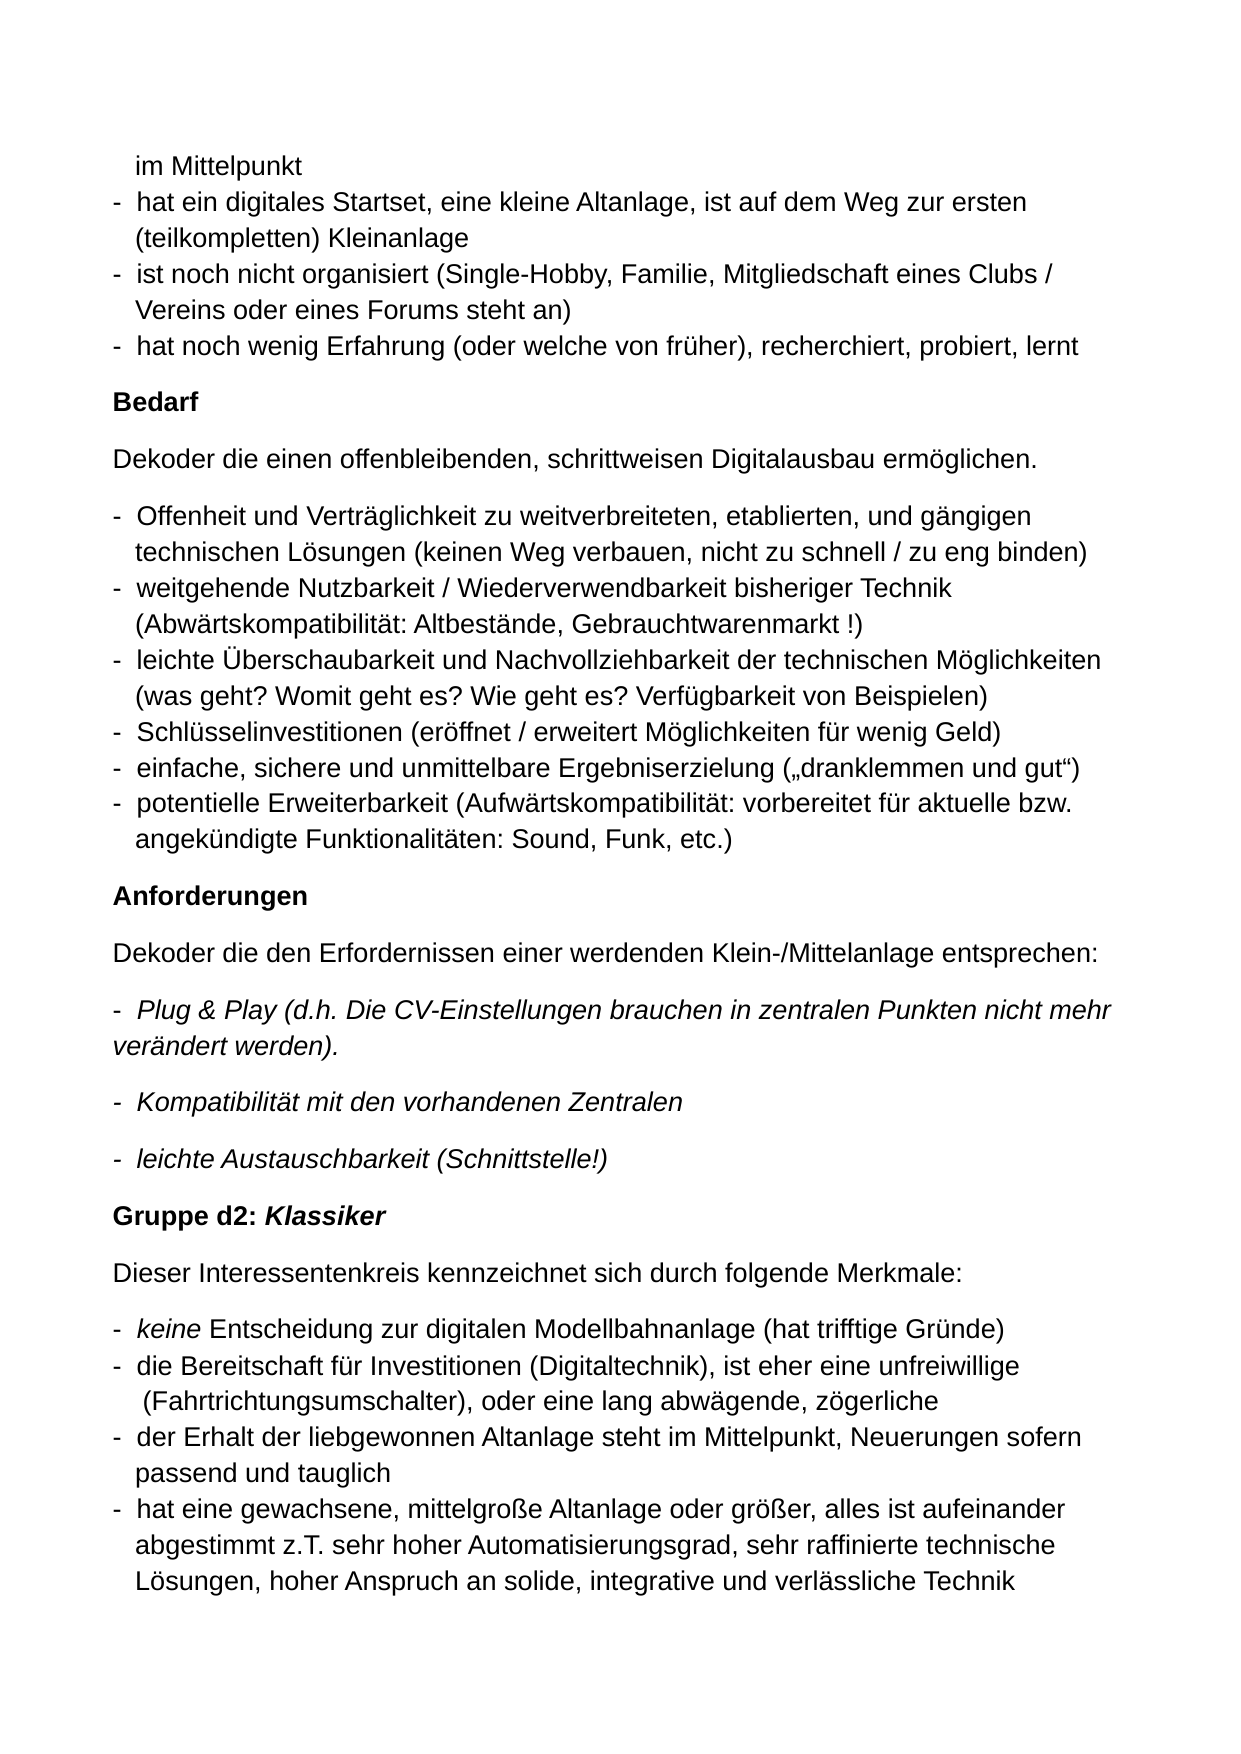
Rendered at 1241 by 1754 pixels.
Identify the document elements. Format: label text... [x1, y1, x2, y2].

text im Mittelpunkt - hat ein digitales Startset, eine kleine Altanlage, ist auf dem Weg zur ersten (teilkompletten) Kleinanlage - ist noch nicht organisiert (Single-Hobby, Familie, Mitgliedschaft eines Clubs / Vereins oder eines Forums steht an) - hat noch wenig Erfahrung (oder welche von früher), recherchiert, probiert, lernt [112, 150, 1128, 361]
text Anforderungen [112, 880, 1128, 911]
text Dieser Interessentenkreis kennzeichnet sich durch folgende Merkmale: [112, 1257, 1128, 1288]
text Dekoder die den Erfordernissen einer werdenden Klein-/Mittelanlage entsprechen: [112, 937, 1128, 968]
text - Kompatibilität mit den vorhandenen Zentralen [112, 1086, 1128, 1118]
text Gruppe d2: Klassiker [112, 1200, 1128, 1231]
text - leichte Austauschbarkeit (Schnittstelle!) [112, 1143, 1128, 1174]
text - Plug & Play (d.h. Die CV-Einstellungen brauchen in zentralen Punkten nicht mehr verändert werden). [112, 994, 1128, 1061]
text Dekoder die einen offenbleibenden, schrittweisen Digitalausbau ermöglichen. [112, 443, 1128, 474]
text Bedarf [112, 386, 1128, 418]
text - keine Entscheidung zur digitalen Modellbahnanlage (hat trifftige Gründe) - die Bereitschaft für Investitionen (Digitaltechnik), ist eher eine unfreiwillige (Fahrtrichtungsumschalter), oder eine lang abwägende, zögerliche - der Erhalt der liebgewonnen Altanlage steht im Mittelpunkt, Neuerungen sofern passend und tauglich - hat eine gewachsene, mittelgroße Altanlage oder größer, alles ist aufeinander abgestimmt z.T. sehr hoher Automatisierungsgrad, sehr raffinierte technische Lösungen, hoher Anspruch an solide, integrative und verlässliche Technik [112, 1313, 1128, 1596]
text - Offenheit und Verträglichkeit zu weitverbreiteten, etablierten, und gängigen technischen Lösungen (keinen Weg verbauen, nicht zu schnell / zu eng binden) - weitgehende Nutzbarkeit / Wiederverwendbarkeit bisheriger Technik (Abwärtskompatibilität: Altbestände, Gebrauchtwarenmarkt !) - leichte Überschaubarkeit und Nachvollziehbarkeit der technischen Möglichkeiten (was geht? Womit geht es? Wie geht es? Verfügbarkeit von Beispielen) - Schlüsselinvestitionen (eröffnet / erweitert Möglichkeiten für wenig Geld) - einfache, sichere und unmittelbare Ergebniserzielung („dranklemmen und gut“) - potentielle Erweiterbarkeit (Aufwärtskompatibilität: vorbereitet für aktuelle bzw. angekündigte Funktionalitäten: Sound, Funk, etc.) [112, 500, 1128, 855]
